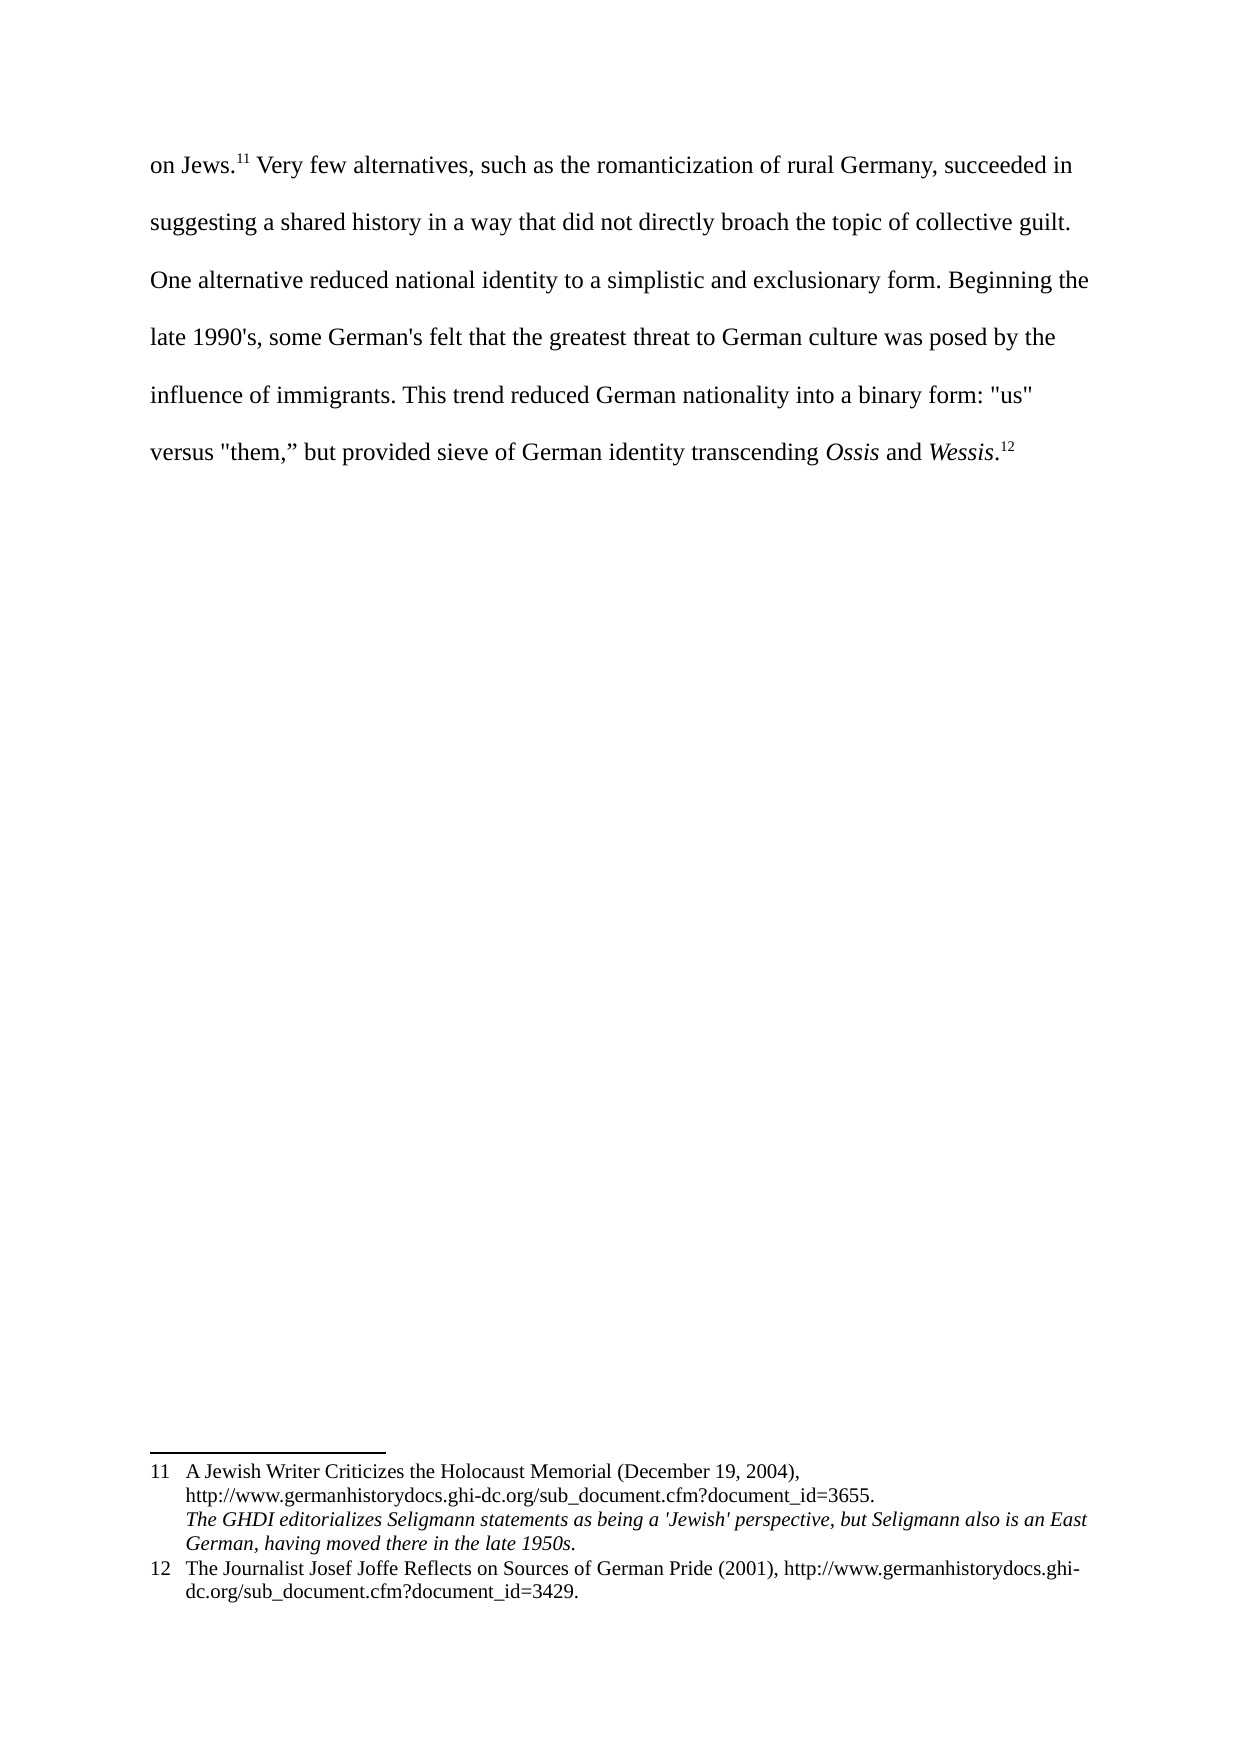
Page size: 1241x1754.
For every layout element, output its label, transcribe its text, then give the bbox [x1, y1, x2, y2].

text A Jewish Writer Criticizes the Holocaust Memorial (December 19, 2004), http://www.germanhistorydocs.ghi-dc.org/sub_document.cfm?document_id=3655. The GHDI editorializes Seligmann statements as being a 'Jewish' perspective, but Seligmann also is an East German, having moved there in the late 1950s. [150, 1459, 1091, 1555]
text The Journalist Josef Joffe Reflects on Sources of German Pride (2001), http://www.germanhistorydocs.ghi-dc.org/sub_document.cfm?document_id=3429. [150, 1555, 1091, 1603]
text The construction of a cultural identity required similar genericization. A unified Germany lacked a usable history; the last time Germany had been unified was in the midst of engineering the most costly war in human history and an infamous genocide. The suggestion of theologian Richard Schröder that Germans unite not in their “shared history,” but their “shared liability” did not hold broad appeal. For East Germans particularly, collective guilt was an artificial and unwanted construct; the treatment of German history by the GDR framed WWII and the holocaust as crimes against all Europeans, neither limited nor focused on Jews. Very few alternatives, such as the romanticization of rural Germany, succeeded in suggesting a shared history in a way that did not directly broach the topic of collective guilt. One alternative reduced national identity to a simplistic and exclusionary form. Beginning the late 1990's, some German's felt that the greatest threat to German culture was posed by the influence of immigrants. This trend reduced German nationality into a binary form: "us" versus "them,” but provided sieve of German identity transcending Ossis and Wessis. [150, 150, 1091, 466]
